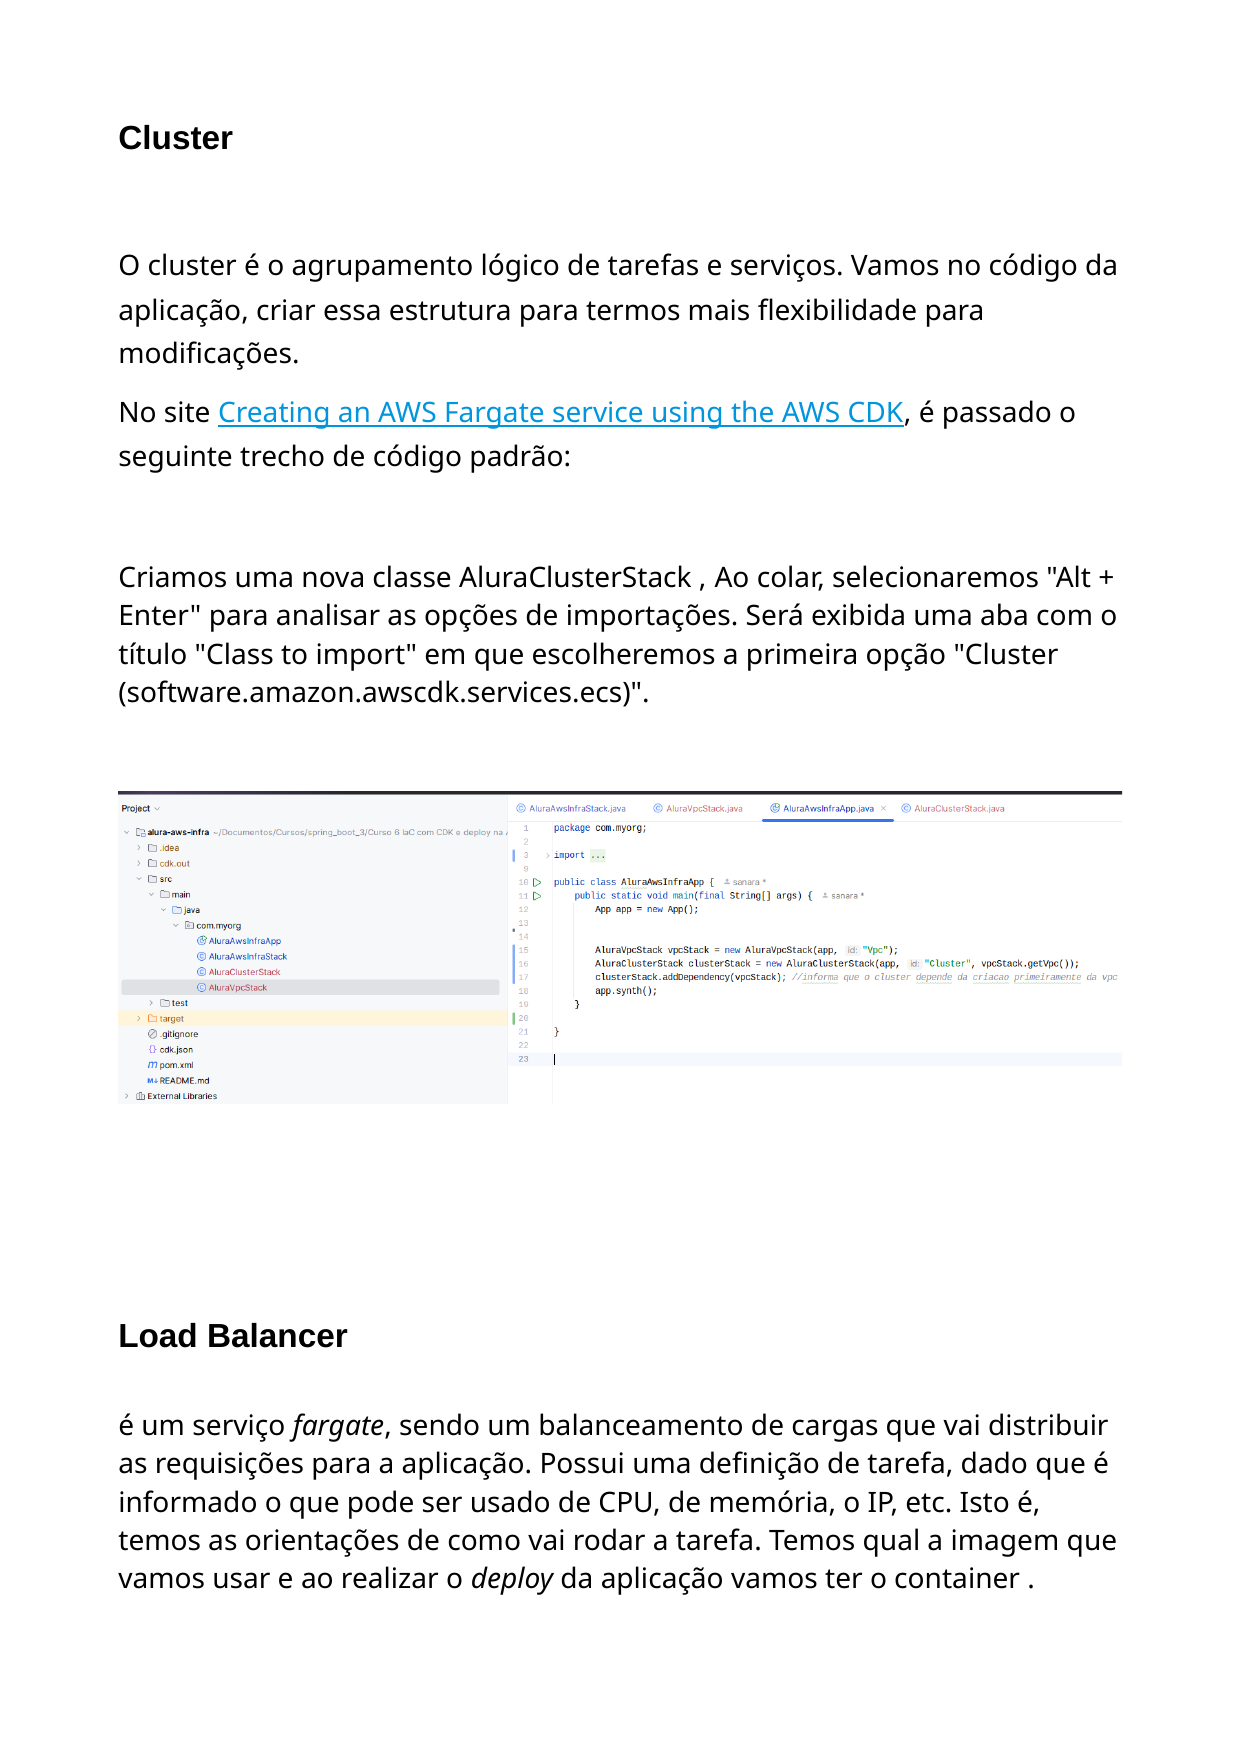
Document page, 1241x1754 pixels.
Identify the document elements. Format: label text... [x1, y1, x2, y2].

picture [118, 791, 1123, 1104]
subtitle Cluster [118, 118, 1122, 157]
text No site Creating an AWS Fargate service using the AWS CDK, é passado o seguinte trecho de código padrão: [118, 392, 1122, 475]
text é um serviço fargate, sendo um balanceamento de cargas que vai distribuir as requisições para a aplicação. Possui uma definição de tarefa, dado que é informado o que pode ser usado de CPU, de memória, o IP, etc. Isto é, temos as orientações de como vai rodar a tarefa. Temos qual a imagem que vamos usar e ao realizar o deploy da aplicação vamos ter o container . [118, 1405, 1122, 1597]
text Criamos uma nova classe AluraClusterStack , Ao colar, selecionaremos "Alt + Enter" para analisar as opções de importações. Será exibida uma aba com o título "Class to import" em que escolheremos a primeira opção "Cluster (software.amazon.awscdk.services.ecs)". [118, 557, 1122, 711]
text O cluster é o agrupamento lógico de tarefas e serviços. Vamos no código da aplicação, criar essa estrutura para termos mais flexibilidade para modificações. [118, 246, 1122, 372]
subtitle Load Balancer [118, 1316, 1122, 1354]
